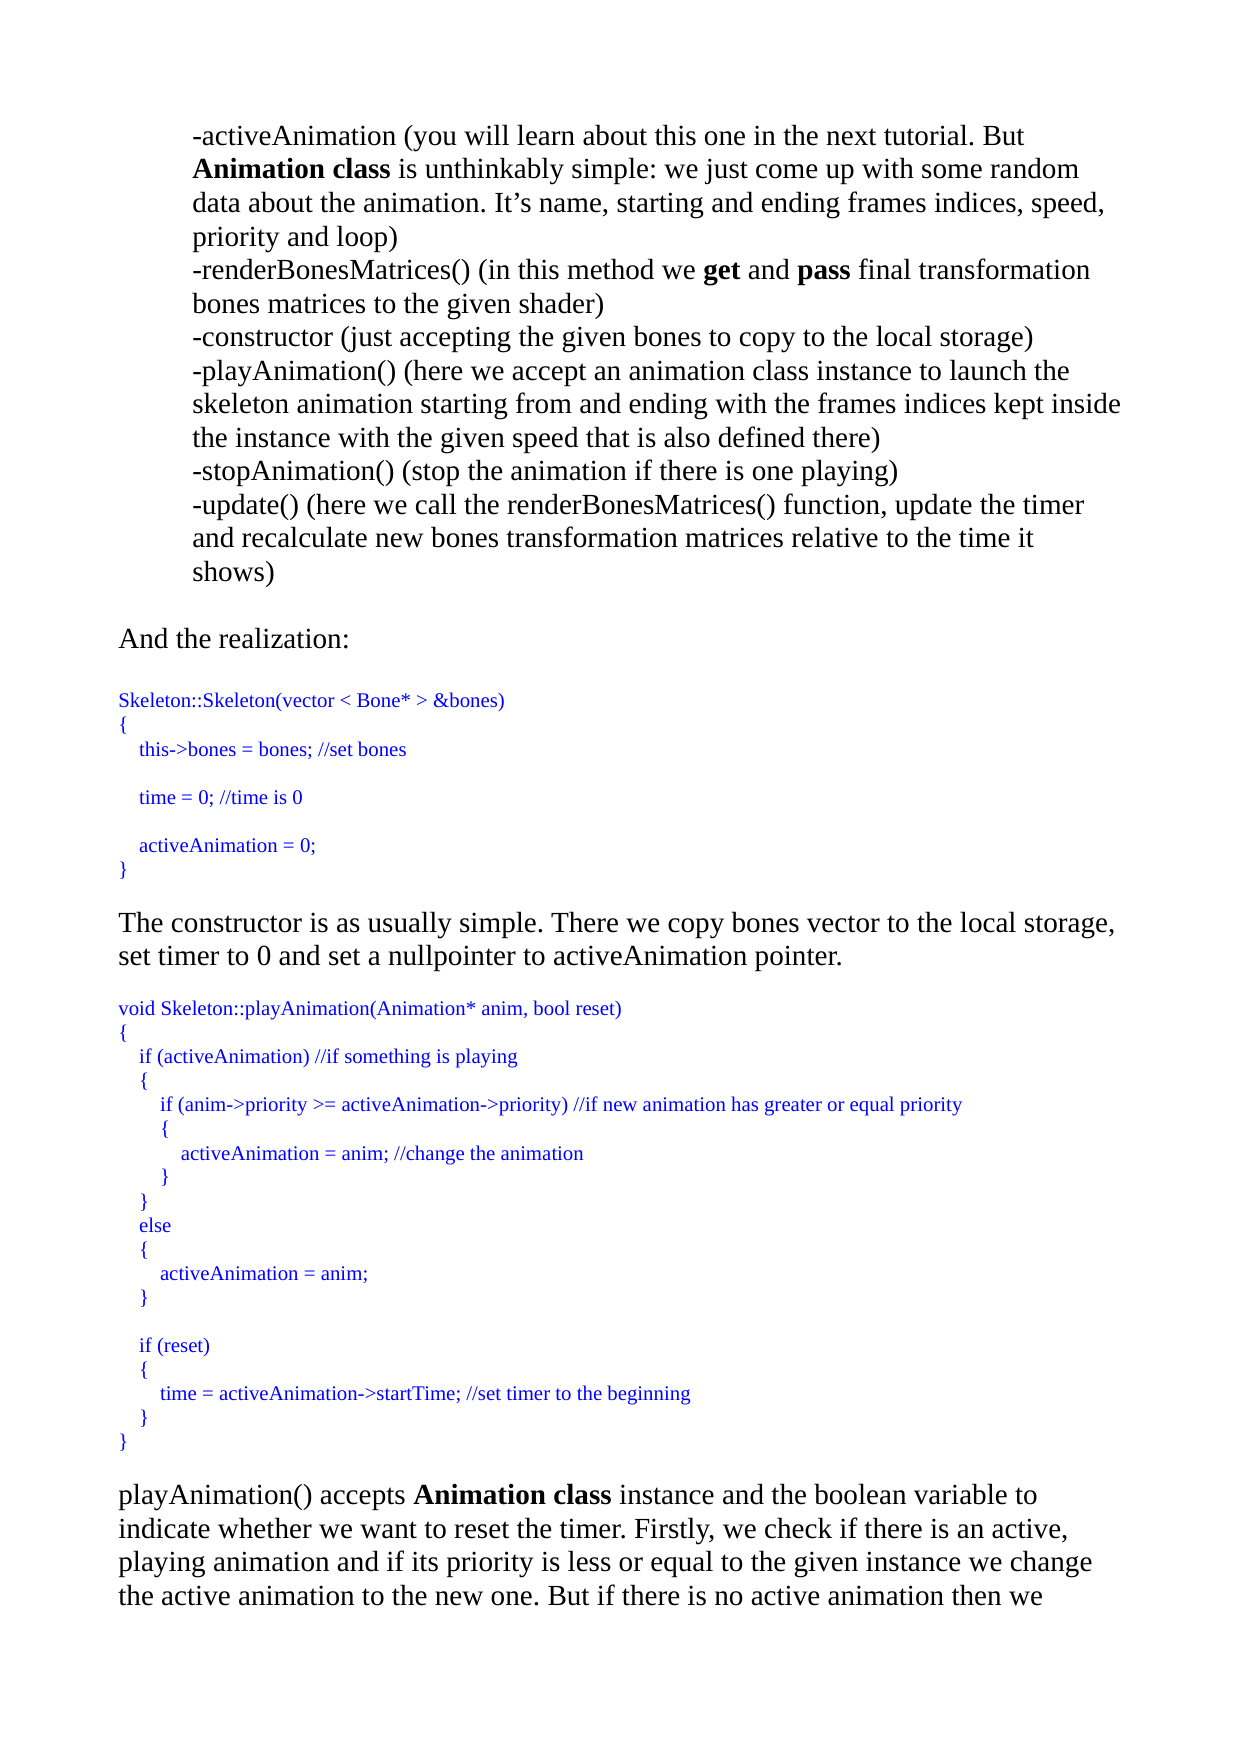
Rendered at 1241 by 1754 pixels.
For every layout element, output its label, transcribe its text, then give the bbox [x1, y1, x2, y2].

text { [118, 1068, 1122, 1092]
text time = 0; //time is 0 [118, 784, 1122, 809]
text else [118, 1213, 1122, 1237]
text { [118, 1357, 1122, 1381]
text this->bones = bones; //set bones [118, 736, 1122, 761]
text if (activeAnimation) //if something is playing [118, 1044, 1122, 1068]
text -update() (here we call the renderBonesMatrices() function, update the timer and recalculate new bones transformation matrices relative to the time it shows) [118, 487, 1122, 588]
text { [118, 712, 1122, 736]
text if (reset) [118, 1333, 1122, 1357]
text } [118, 1429, 1122, 1453]
text } [118, 1405, 1122, 1429]
text activeAnimation = 0; [118, 833, 1122, 857]
text { [118, 1020, 1122, 1044]
text -playAnimation() (here we accept an animation class instance to launch the skeleton animation starting from and ending with the frames indices kept inside the instance with the given speed that is also defined there) [118, 353, 1122, 453]
text time = activeAnimation->startTime; //set timer to the beginning [118, 1381, 1122, 1405]
text -renderBonesMatrices() (in this method we get and pass final transformation bones matrices to the given shader) [118, 252, 1122, 319]
text if (anim->priority >= activeAnimation->priority) //if new animation has greater or equal priority [118, 1092, 1122, 1116]
text The constructor is as usually simple. There we copy bones vector to the local storage, set timer to 0 and set a nullpointer to activeAnimation pointer. [118, 905, 1122, 972]
text } [118, 1285, 1122, 1309]
text } [118, 1164, 1122, 1188]
text } [118, 857, 1122, 881]
text playAnimation() accepts Animation class instance and the boolean variable to indicate whether we want to reset the timer. Firstly, we check if there is an active, playing animation and if its priority is less or equal to the given instance we change the active animation to the new one. But if there is no active animation then we [118, 1477, 1122, 1611]
text -constructor (just accepting the given bones to copy to the local storage) [118, 319, 1122, 353]
text { [118, 1237, 1122, 1261]
text { [118, 1116, 1122, 1140]
text } [118, 1188, 1122, 1213]
text And the realization: [118, 621, 1122, 655]
text Skeleton::Skeleton(vector < Bone* > &bones) [118, 688, 1122, 712]
text -stopAnimation() (stop the animation if there is one playing) [118, 453, 1122, 487]
text void Skeleton::playAnimation(Animation* anim, bool reset) [118, 996, 1122, 1020]
text activeAnimation = anim; [118, 1261, 1122, 1285]
text activeAnimation = anim; //change the animation [118, 1140, 1122, 1164]
text -activeAnimation (you will learn about this one in the next tutorial. But Animation class is unthinkably simple: we just come up with some random data about the animation. It’s name, starting and ending frames indices, speed, priority and loop) [118, 118, 1122, 252]
